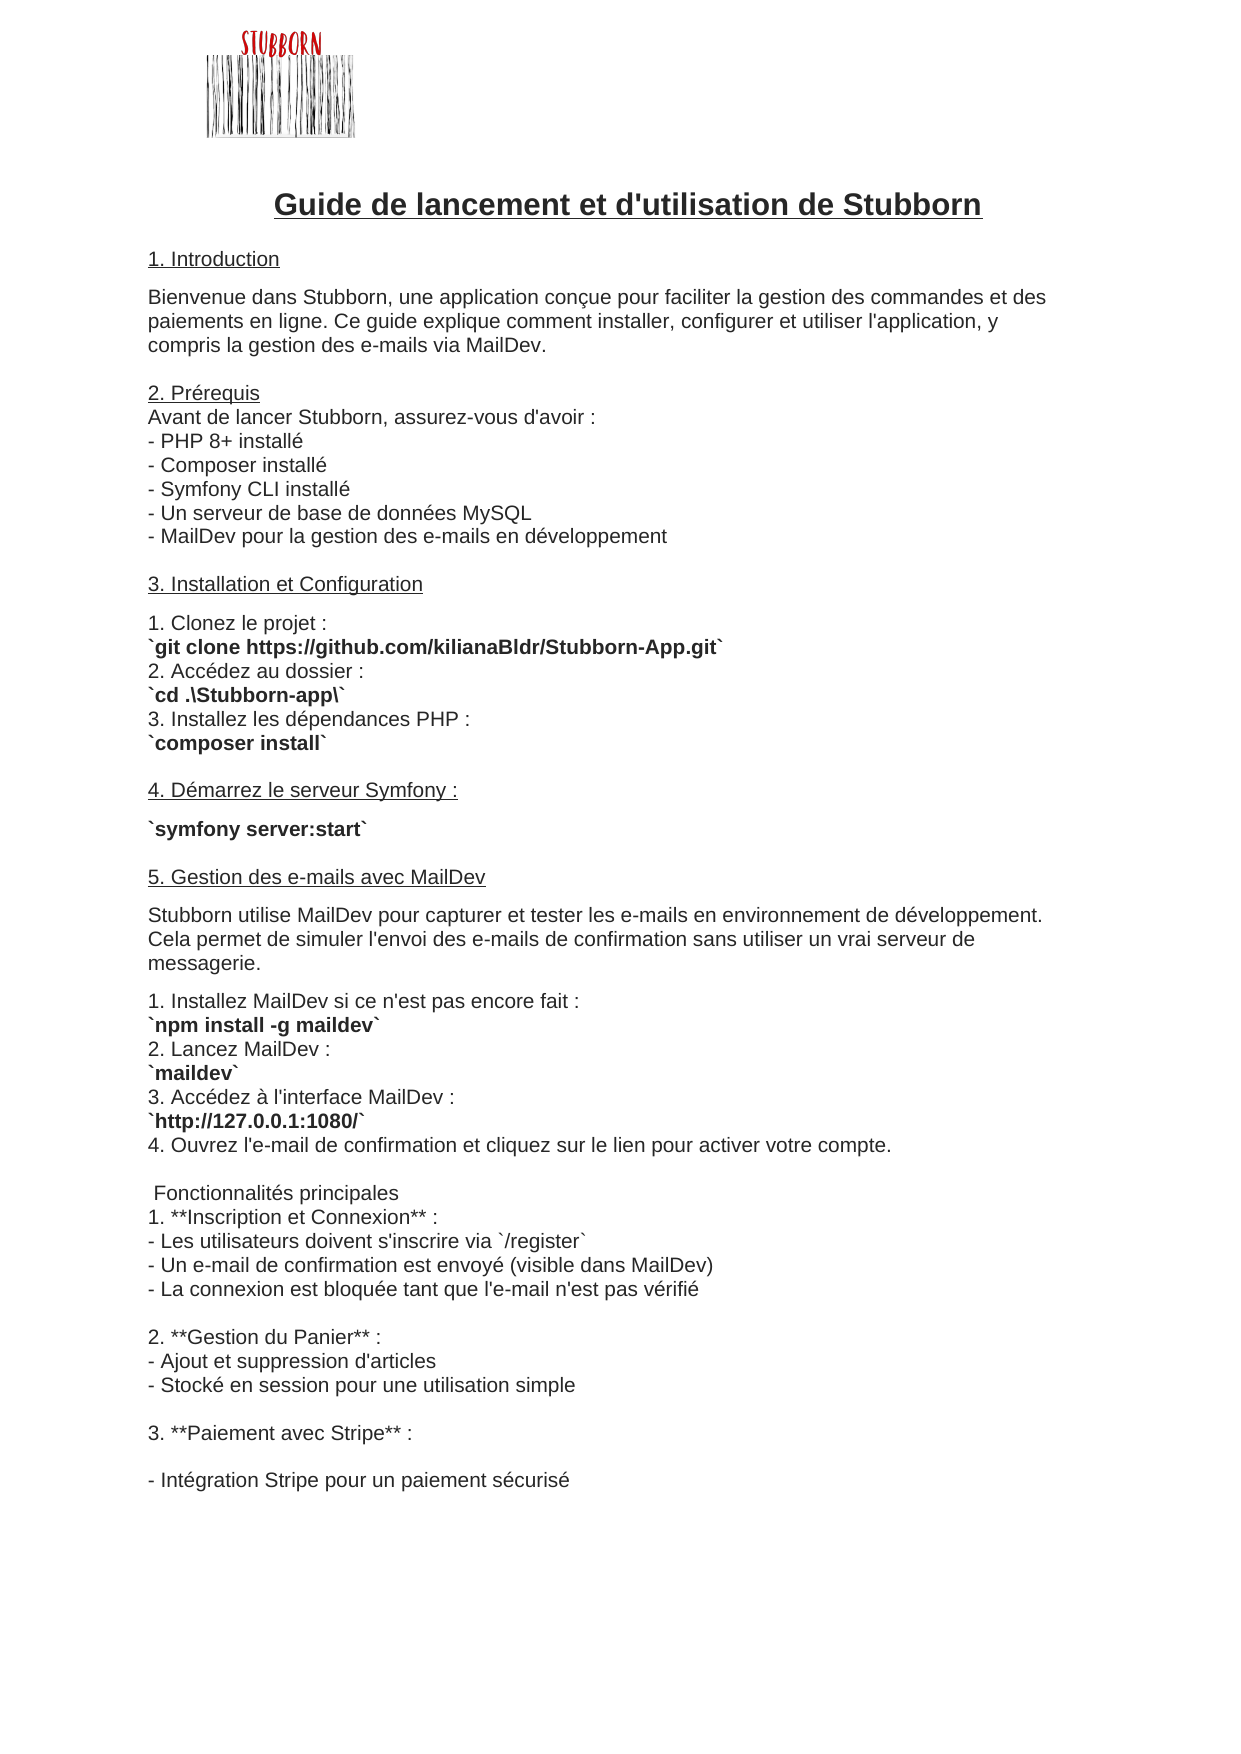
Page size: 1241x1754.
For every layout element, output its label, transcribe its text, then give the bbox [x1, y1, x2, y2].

text - Symfony CLI installé [148, 476, 1108, 500]
text 1. **Inscription et Connexion** : [148, 1205, 1108, 1229]
text Stubborn utilise MailDev pour capturer et tester les e-mails en environnement de développement. [148, 903, 1108, 927]
text 2. Prérequis [148, 381, 1108, 404]
text - Composer installé [148, 452, 1108, 476]
text - PHP 8+ installé [148, 428, 1108, 452]
text 3. Installation et Configuration [148, 572, 1108, 596]
text Guide de lancement et d'utilisation de Stubborn [148, 186, 1108, 222]
text - La connexion est bloquée tant que l'e-mail n'est pas vérifié [148, 1277, 1108, 1301]
text compris la gestion des e-mails via MailDev. [148, 333, 1108, 357]
text Fonctionnalités principales [148, 1181, 1108, 1205]
text messagerie. [148, 951, 1108, 975]
text - Les utilisateurs doivent s'inscrire via `/register` [148, 1229, 1108, 1253]
text - Intégration Stripe pour un paiement sécurisé [148, 1468, 1108, 1492]
text 3. Accédez à l'interface MailDev : [148, 1085, 1108, 1109]
text 3. Installez les dépendances PHP : [148, 706, 1108, 730]
text - Stocké en session pour une utilisation simple [148, 1372, 1108, 1396]
text 2. **Gestion du Panier** : [148, 1324, 1108, 1348]
text - Un serveur de base de données MySQL [148, 500, 1108, 524]
picture [200, 23, 362, 142]
text Avant de lancer Stubborn, assurez-vous d'avoir : [148, 404, 1108, 428]
text - Ajout et suppression d'articles [148, 1348, 1108, 1372]
text - MailDev pour la gestion des e-mails en développement [148, 524, 1108, 548]
text 4. Ouvrez l'e-mail de confirmation et cliquez sur le lien pour activer votre compte. [148, 1133, 1108, 1157]
text 1. Installez MailDev si ce n'est pas encore fait : [148, 989, 1108, 1013]
text `git clone https://github.com/kilianaBldr/Stubborn-App.git` [148, 634, 1108, 658]
text `composer install` [148, 730, 1108, 754]
text Cela permet de simuler l'envoi des e-mails de confirmation sans utiliser un vrai serveur de [148, 927, 1108, 951]
text 2. Lancez MailDev : [148, 1037, 1108, 1061]
text - Un e-mail de confirmation est envoyé (visible dans MailDev) [148, 1253, 1108, 1277]
text 5. Gestion des e-mails avec MailDev [148, 864, 1108, 888]
text `cd .\Stubborn-app\` [148, 682, 1108, 706]
text paiements en ligne. Ce guide explique comment installer, configurer et utiliser l'application, y [148, 309, 1108, 333]
text `npm install -g maildev` [148, 1013, 1108, 1037]
text `symfony server:start` [148, 817, 1108, 841]
text 1. Clonez le projet : [148, 611, 1108, 634]
text Bienvenue dans Stubborn, une application conçue pour faciliter la gestion des commandes et des [148, 285, 1108, 309]
text `http://127.0.0.1:1080/` [148, 1109, 1108, 1133]
text 2. Accédez au dossier : [148, 658, 1108, 682]
text `maildev` [148, 1061, 1108, 1085]
text 1. Introduction [148, 246, 1108, 270]
text 3. **Paiement avec Stripe** : [148, 1420, 1108, 1444]
text 4. Démarrez le serveur Symfony : [148, 778, 1108, 802]
